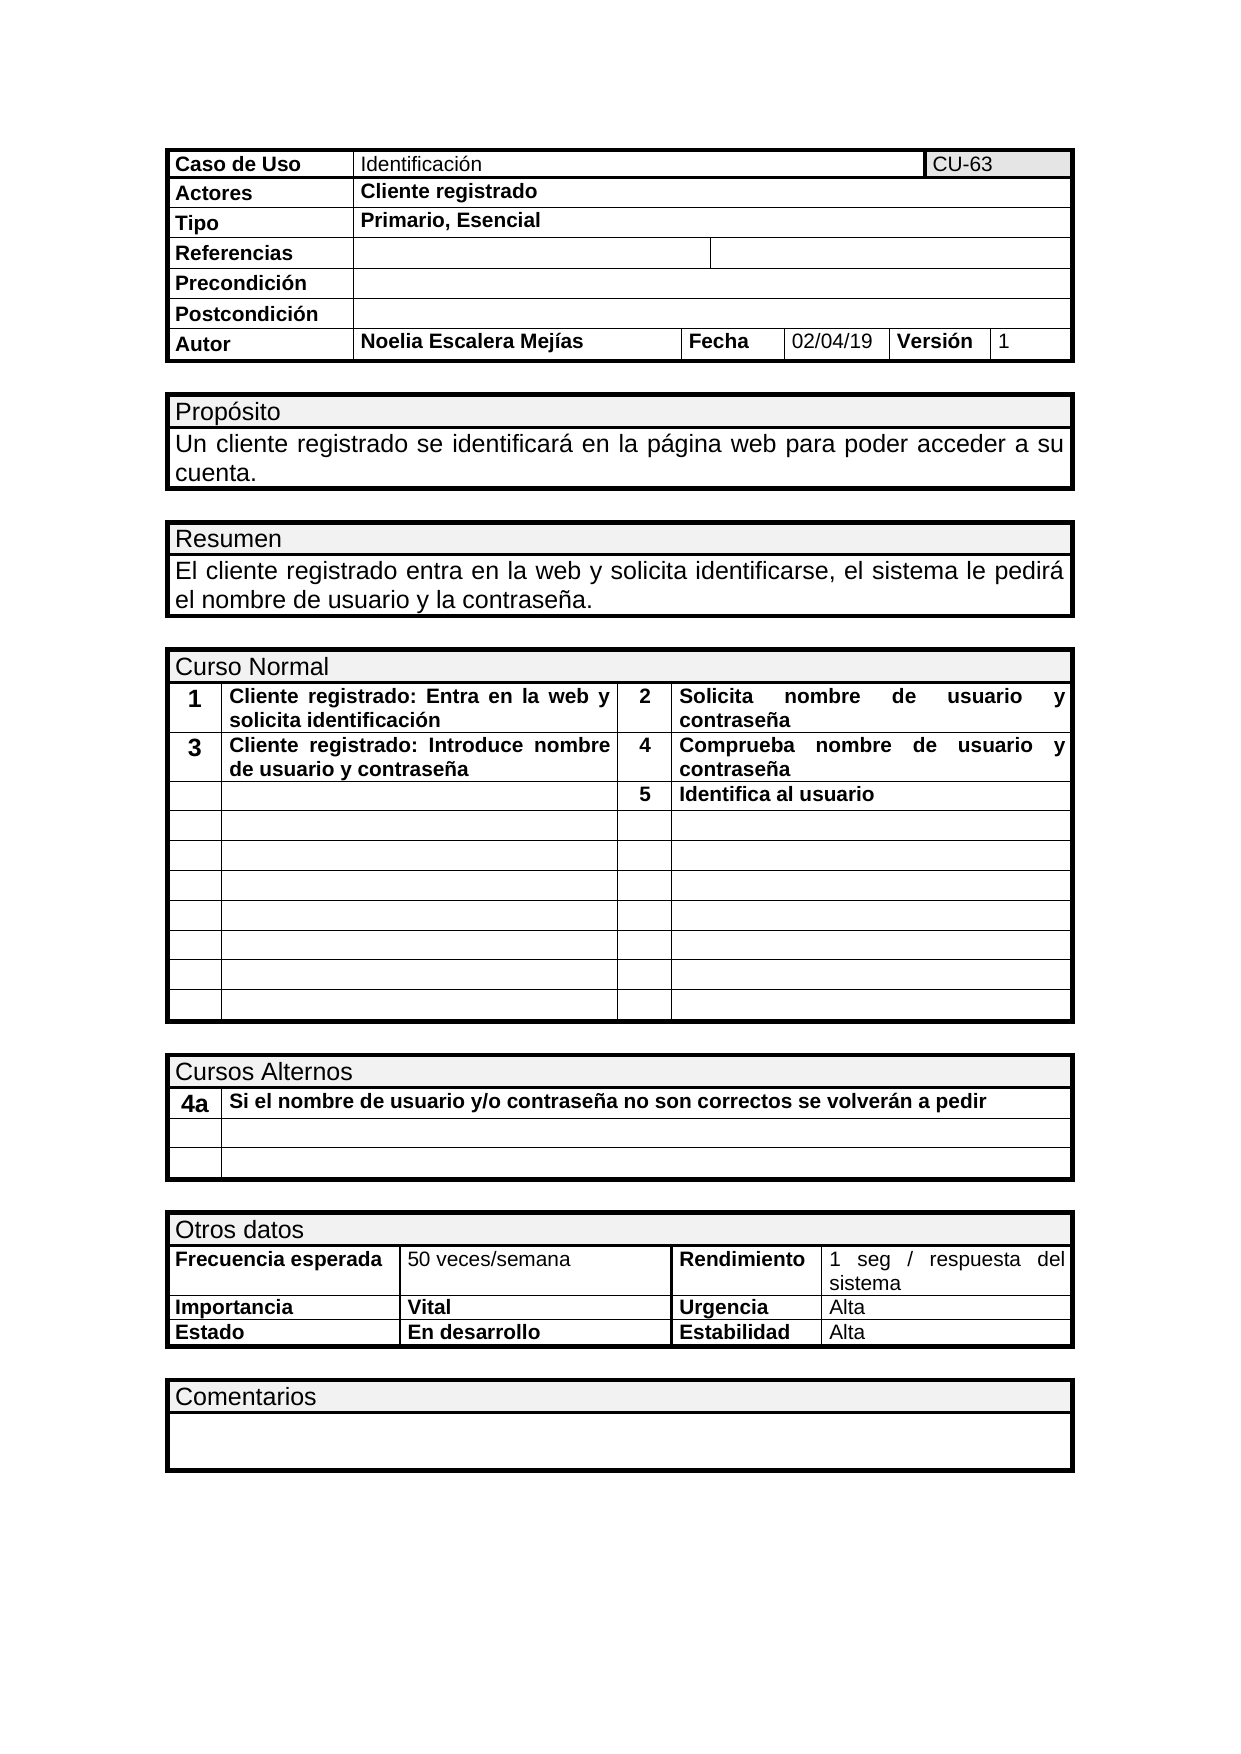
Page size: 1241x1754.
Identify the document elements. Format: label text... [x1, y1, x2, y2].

table_header Curso Normal [170, 652, 1070, 681]
table_cell Fecha [682, 329, 784, 359]
table_cell [222, 931, 617, 959]
table_header Cursos Alternos [170, 1057, 1070, 1086]
table_cell [618, 931, 671, 959]
table_cell Alta [822, 1296, 1070, 1319]
table_cell [170, 960, 221, 989]
table_cell [170, 811, 221, 840]
table_cell [170, 1414, 1070, 1468]
table_cell Importancia [170, 1296, 399, 1319]
table_cell [711, 238, 1070, 267]
table_cell Autor [170, 329, 353, 359]
table_cell Estado [170, 1320, 399, 1344]
table_cell [170, 841, 221, 870]
table_cell [222, 990, 617, 1019]
table_cell Precondición [170, 269, 353, 298]
table_cell [672, 990, 1070, 1019]
table_cell [618, 871, 671, 900]
table_cell 4 [618, 733, 671, 781]
table_cell Comprueba nombre de usuario y contraseña [672, 733, 1070, 781]
table_cell Si el nombre de usuario y/o contraseña no son correctos se volverán a pedir [222, 1089, 1070, 1118]
table_cell Vital [401, 1296, 670, 1319]
table_cell Tipo [170, 208, 353, 237]
table_cell 02/04/19 [785, 329, 889, 359]
table_cell [672, 811, 1070, 840]
table_cell [354, 299, 1070, 328]
table_cell [354, 269, 1070, 298]
table_cell Identifica al usuario [672, 782, 1070, 810]
table_cell 2 [618, 684, 671, 732]
table_cell Cliente registrado: Entra en la web y solicita identificación [222, 684, 617, 732]
table_cell Cliente registrado [354, 179, 1070, 207]
table_cell 4a [170, 1089, 221, 1118]
table_header Identificación [354, 152, 923, 176]
table_cell Referencias [170, 238, 353, 267]
table_cell [618, 960, 671, 989]
table_cell [222, 960, 617, 989]
table_cell [170, 990, 221, 1019]
table_cell [672, 960, 1070, 989]
table_cell [354, 238, 710, 267]
table_cell [222, 901, 617, 929]
table_cell [222, 1148, 1070, 1177]
table_cell [618, 990, 671, 1019]
table_cell [672, 901, 1070, 929]
table_cell Cliente registrado: Introduce nombre de usuario y contraseña [222, 733, 617, 781]
table_cell [672, 931, 1070, 959]
table_cell Un cliente registrado se identificará en la página web para poder acceder a su cuenta. [170, 429, 1070, 486]
table_header Comentarios [170, 1382, 1070, 1411]
table_cell [672, 871, 1070, 900]
table_cell Postcondición [170, 299, 353, 328]
table_cell Versión [890, 329, 990, 359]
table_cell [618, 901, 671, 929]
table_cell 50 veces/semana [401, 1247, 670, 1295]
table_cell En desarrollo [401, 1320, 670, 1344]
table_cell Alta [822, 1320, 1070, 1344]
table_cell [170, 1148, 221, 1177]
table_cell Rendimiento [673, 1247, 821, 1295]
table_cell [222, 782, 617, 810]
table_header Otros datos [170, 1215, 1070, 1244]
table_cell [170, 871, 221, 900]
table_cell Actores [170, 179, 353, 207]
table_cell 3 [170, 733, 221, 781]
table_cell Noelia Escalera Mejías [354, 329, 681, 359]
table_header Propósito [170, 397, 1070, 426]
table_cell [170, 931, 221, 959]
table_cell [618, 841, 671, 870]
table_header Caso de Uso [170, 152, 353, 176]
table_cell 5 [618, 782, 671, 810]
table_header Resumen [170, 525, 1070, 553]
table_cell 1 seg / respuesta del sistema [822, 1247, 1070, 1295]
table_cell [170, 1119, 221, 1147]
table_cell [222, 841, 617, 870]
table_cell [170, 782, 221, 810]
table_header CU-63 [927, 152, 1070, 176]
table_cell Estabilidad [673, 1320, 821, 1344]
table_cell Primario, Esencial [354, 208, 1070, 237]
table_cell [170, 901, 221, 929]
table_cell El cliente registrado entra en la web y solicita identificarse, el sistema le pedirá el nombre de usuario y la contraseña. [170, 556, 1070, 614]
table_cell [222, 811, 617, 840]
table_cell 1 [170, 684, 221, 732]
table_cell [222, 1119, 1070, 1147]
table_cell Frecuencia esperada [170, 1247, 399, 1295]
table_cell [222, 871, 617, 900]
table_cell [672, 841, 1070, 870]
table_cell Solicita nombre de usuario y contraseña [672, 684, 1070, 732]
table_cell 1 [991, 329, 1070, 359]
table_cell Urgencia [673, 1296, 821, 1319]
table_cell [618, 811, 671, 840]
